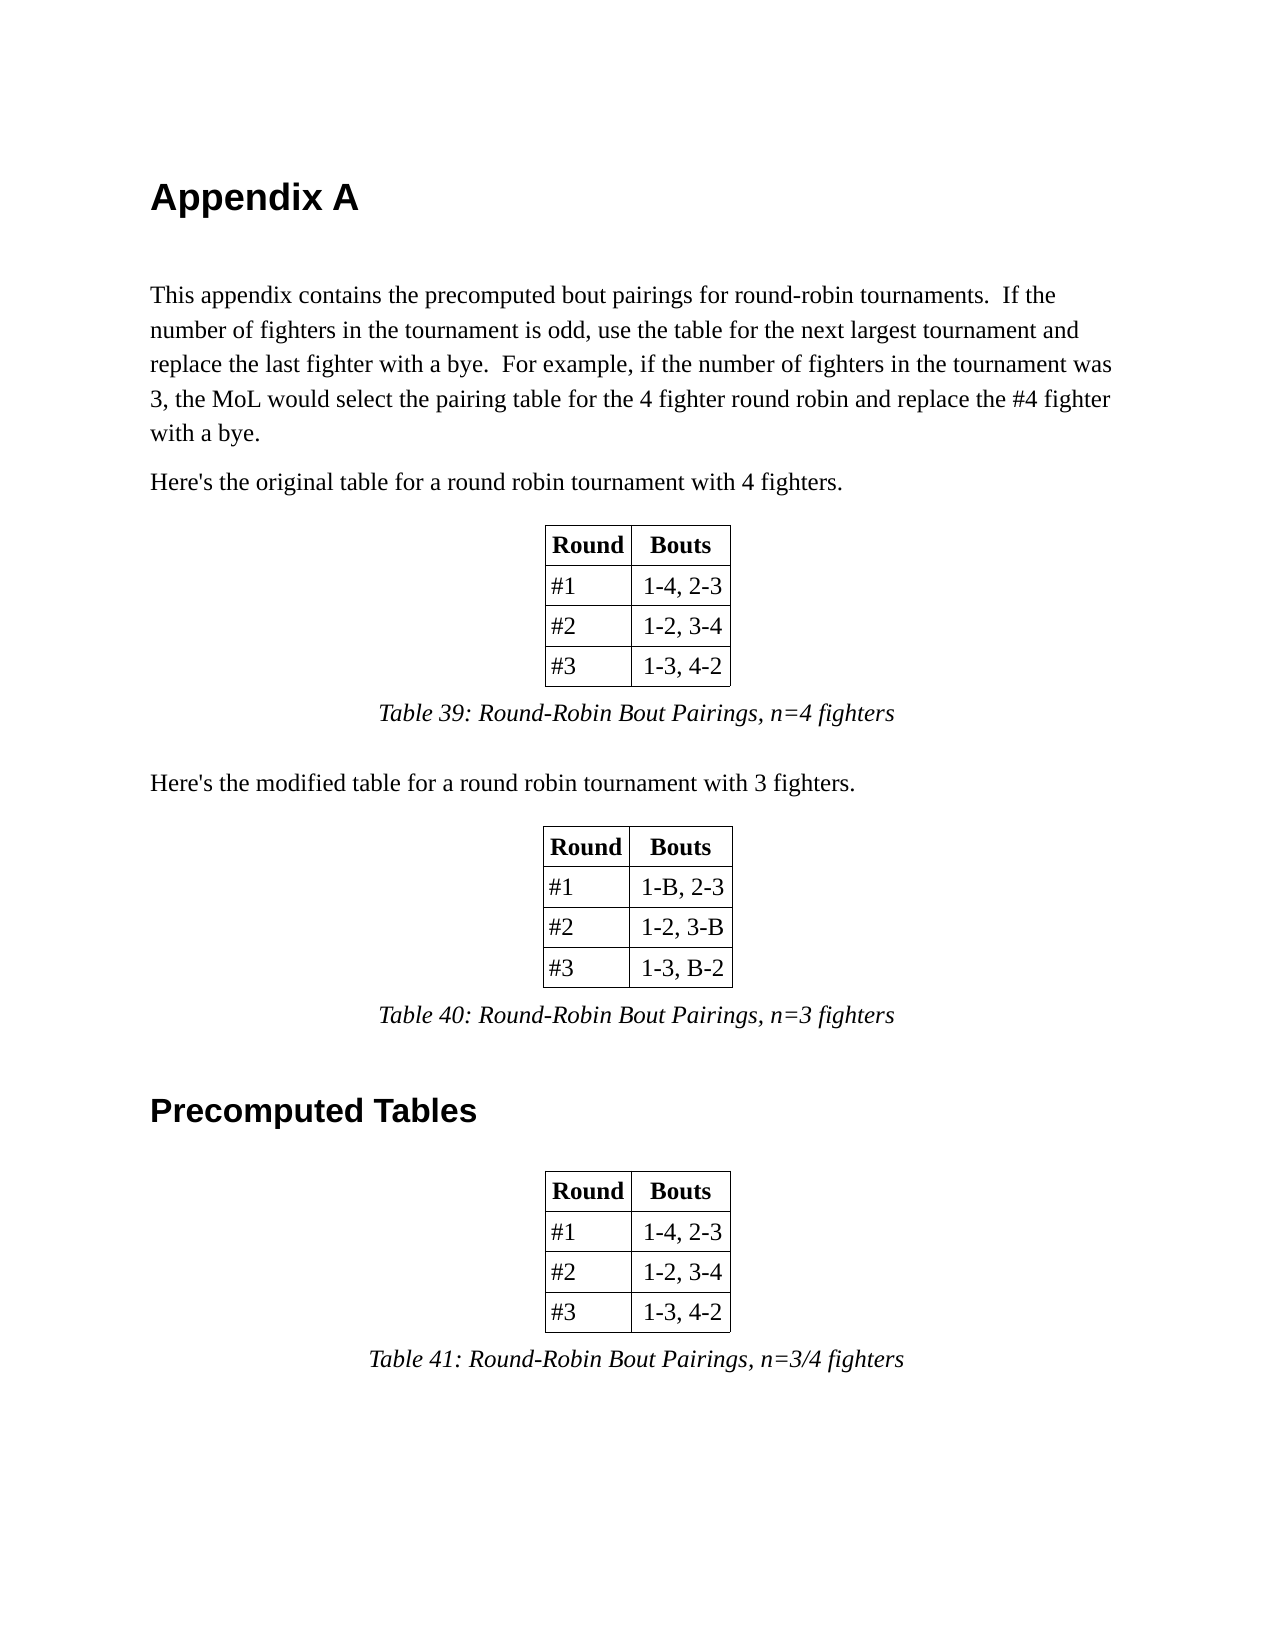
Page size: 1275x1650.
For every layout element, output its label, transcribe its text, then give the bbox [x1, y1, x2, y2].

table_cell #2 [546, 606, 631, 646]
table_cell 1-4, 2-3 [632, 566, 730, 605]
table_header Bouts [632, 1172, 730, 1211]
table_cell 1-B, 2-3 [630, 867, 732, 907]
table_cell #1 [546, 566, 631, 605]
table_cell 1-3, B-2 [630, 948, 732, 987]
table_header Round [546, 1172, 631, 1211]
subtitle Appendix A [150, 175, 1125, 219]
table_cell 1-4, 2-3 [632, 1212, 730, 1251]
table_header Bouts [630, 827, 732, 866]
table_cell 1-3, 4-2 [632, 647, 730, 686]
text Here's the modified table for a round robin tournament with 3 fighters. [150, 768, 1125, 797]
table_cell #3 [546, 1293, 631, 1332]
table_cell #2 [544, 908, 629, 947]
table_header Round [544, 827, 629, 866]
table_cell #3 [544, 948, 629, 987]
table_cell 1-2, 3-4 [632, 1252, 730, 1292]
text Here's the original table for a round robin tournament with 4 fighters. [150, 467, 1125, 496]
text Table 40: Round-Robin Bout Pairings, n=3 fighters [150, 1000, 1125, 1029]
table_header Round [546, 526, 631, 565]
table_cell #1 [544, 867, 629, 907]
table_cell #2 [546, 1252, 631, 1292]
text Table 39: Round-Robin Bout Pairings, n=4 fighters [150, 698, 1125, 727]
table_cell #3 [546, 647, 631, 686]
table_cell 1-3, 4-2 [632, 1293, 730, 1332]
table_header Bouts [632, 526, 730, 565]
text Table 41: Round-Robin Bout Pairings, n=3/4 fighters [150, 1344, 1125, 1373]
table_cell #1 [546, 1212, 631, 1251]
text This appendix contains the precomputed bout pairings for round-robin tournaments. If the number of fighters in the tournament is odd, use the table for the next largest tournament and replace the last fighter with a bye. For example, if the number of fighters in the tournament was 3, the MoL would select the pairing table for the 4 fighter round robin and replace the #4 fighter with a bye. [150, 280, 1125, 447]
table_cell 1-2, 3-B [630, 908, 732, 947]
subtitle Precomputed Tables [150, 1091, 1125, 1129]
table_cell 1-2, 3-4 [632, 606, 730, 646]
